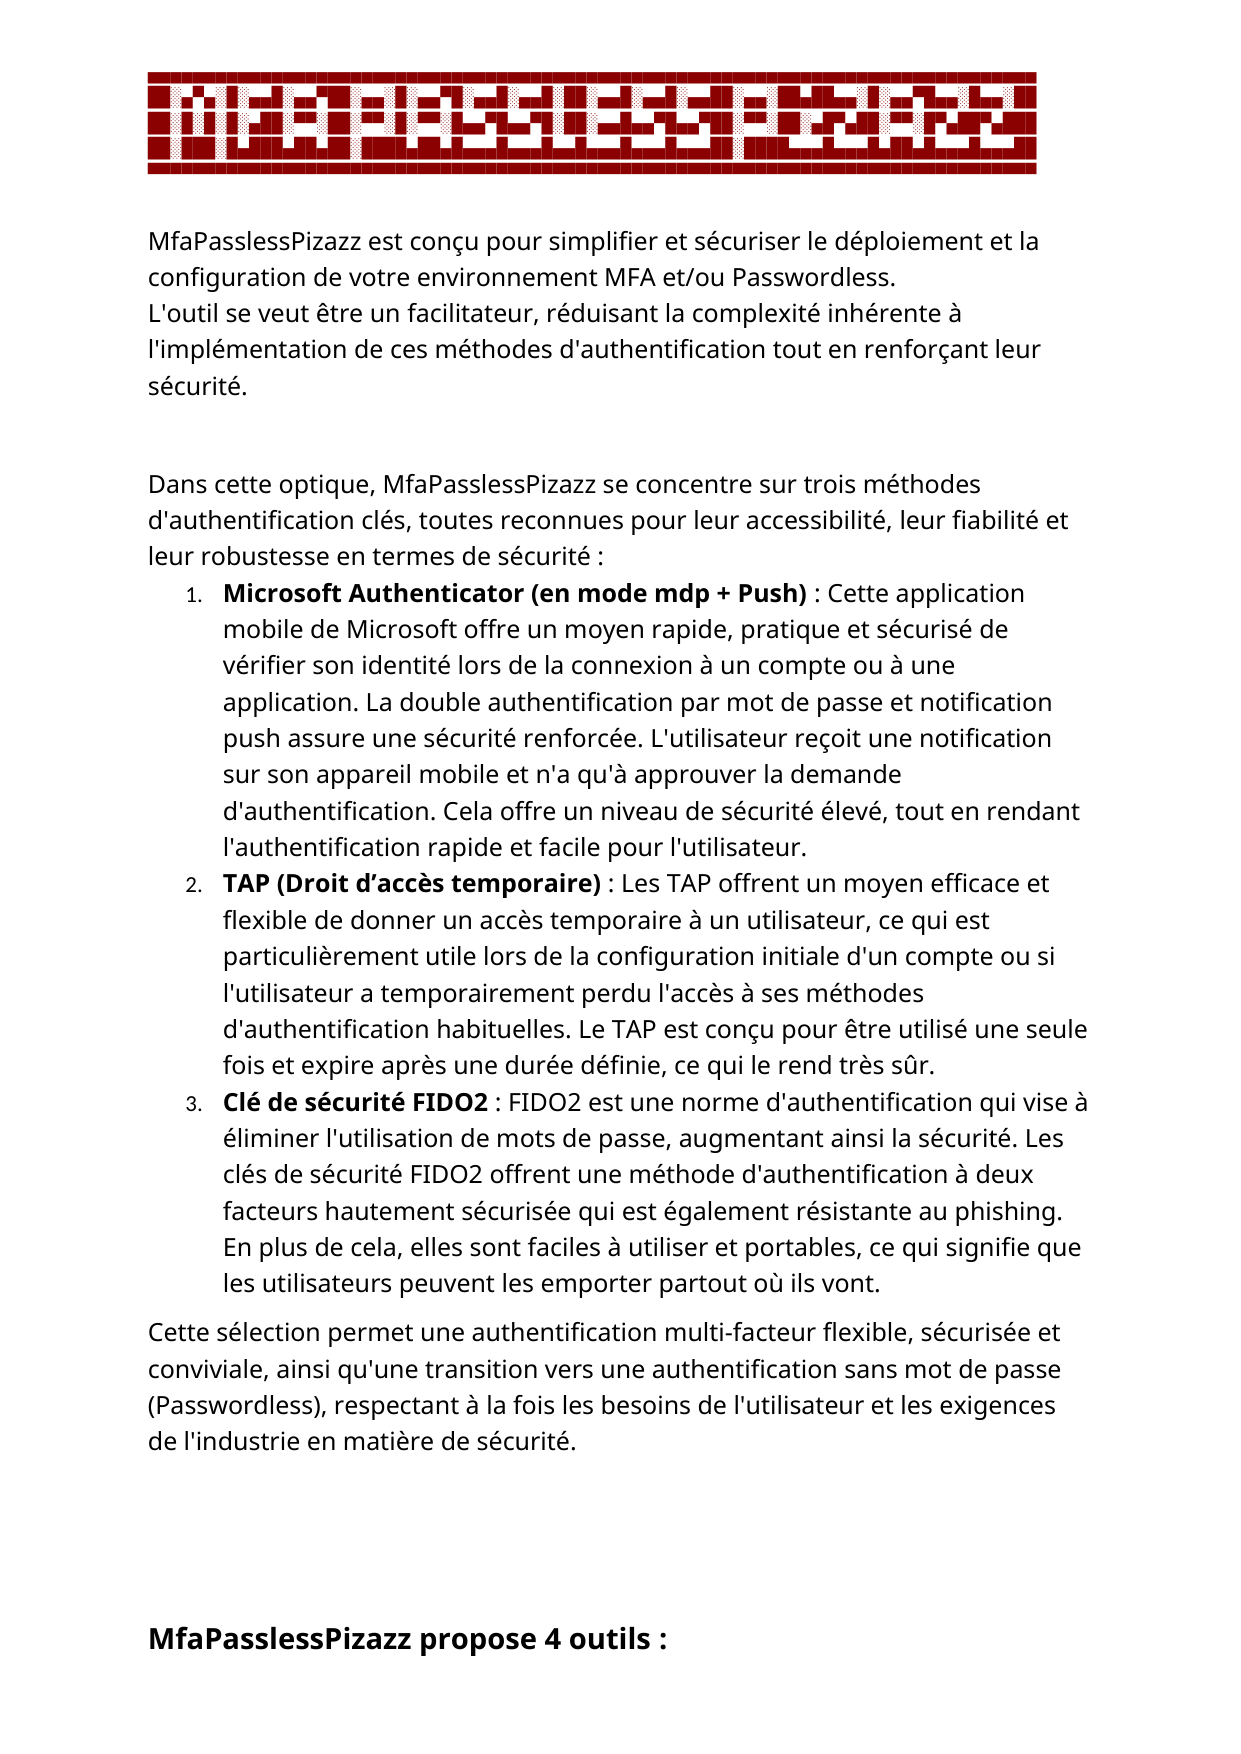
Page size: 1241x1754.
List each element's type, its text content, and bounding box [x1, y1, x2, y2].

text Cette sélection permet une authentification multi-facteur flexible, sécurisée et conviviale, ainsi qu'une transition vers une authentification sans mot de passe (Passwordless), respectant à la fois les besoins de l'utilisateur et les exigences de l'industrie en matière de sécurité. [148, 1315, 1093, 1458]
list Clé de sécurité FIDO2 : FIDO2 est une norme d'authentification qui vise à éliminer l'utilisation de mots de passe, augmentant ainsi la sécurité. Les clés de sécurité FIDO2 offrent une méthode d'authentification à deux facteurs hautement sécurisée qui est également résistante au phishing. En plus de cela, elles sont faciles à utiliser et portables, ce qui signifie que les utilisateurs peuvent les emporter partout où ils vont. [185, 1084, 1093, 1300]
text ██░▄▀▄░█░▄▄█░▄▄▀██░▄▄░█░▄▄▀█░▄▄█░▄▄█░██░▄▄█░▄▄█░▄▄██░▄▄░██▄██▄▄░█░▄▄▀█▄▄░█▄▄░██ [148, 85, 1093, 110]
text ██░███░█▄███▄██▄██░████▄██▄█▄▄▄█▄▄▄█▄▄█▄▄▄█▄▄▄█▄▄▄██░████▄▄▄█▄▄▄█▄██▄█▄▄▄█▄▄▄██ [148, 136, 1093, 161]
text ██░█░█░█░▄██░▀▀░██░▀▀░█░▀▀░█▄▄▀█▄▄▀█░██░▄▄█▄▄▀█▄▄▀██░▀▀░██░▄█▀▄██░▀▀░█▀▄██▀▄███ [148, 110, 1093, 136]
text MfaPasslessPizazz est conçu pour simplifier et sécuriser le déploiement et la configuration de votre environnement MFA et/ou Passwordless. [148, 223, 1093, 293]
list TAP (Droit d’accès temporaire) : Les TAP offrent un moyen efficace et flexible de donner un accès temporaire à un utilisateur, ce qui est particulièrement utile lors de la configuration initiale d'un compte ou si l'utilisateur a temporairement perdu l'accès à ses méthodes d'authentification habituelles. Le TAP est conçu pour être utilisé une seule fois et expire après une durée définie, ce qui le rend très sûr. [185, 866, 1093, 1082]
text L'outil se veut être un facilitateur, réduisant la complexité inhérente à l'implémentation de ces méthodes d'authentification tout en renforçant leur sécurité. [148, 296, 1093, 403]
text ▀▀▀▀▀▀▀▀▀▀▀▀▀▀▀▀▀▀▀▀▀▀▀▀▀▀▀▀▀▀▀▀▀▀▀▀▀▀▀▀▀▀▀▀▀▀▀▀▀▀▀▀▀▀▀▀▀▀▀▀▀▀▀▀▀▀▀▀▀▀▀▀▀▀▀▀▀▀▀ [148, 161, 1093, 187]
text Dans cette optique, MfaPasslessPizazz se concentre sur trois méthodes d'authentification clés, toutes reconnues pour leur accessibilité, leur fiabilité et leur robustesse en termes de sécurité : [148, 466, 1093, 573]
text ▄▄▄▄▄▄▄▄▄▄▄▄▄▄▄▄▄▄▄▄▄▄▄▄▄▄▄▄▄▄▄▄▄▄▄▄▄▄▄▄▄▄▄▄▄▄▄▄▄▄▄▄▄▄▄▄▄▄▄▄▄▄▄▄▄▄▄▄▄▄▄▄▄▄▄▄▄▄▄ [148, 59, 1093, 85]
list Microsoft Authenticator (en mode mdp + Push) : Cette application mobile de Microsoft offre un moyen rapide, pratique et sécurisé de vérifier son identité lors de la connexion à un compte ou à une application. La double authentification par mot de passe et notification push assure une sécurité renforcée. L'utilisateur reçoit une notification sur son appareil mobile et n'a qu'à approuver la demande d'authentification. Cela offre un niveau de sécurité élevé, tout en rendant l'authentification rapide et facile pour l'utilisateur. [185, 575, 1093, 864]
text MfaPasslessPizazz propose 4 outils : [148, 1618, 1093, 1658]
